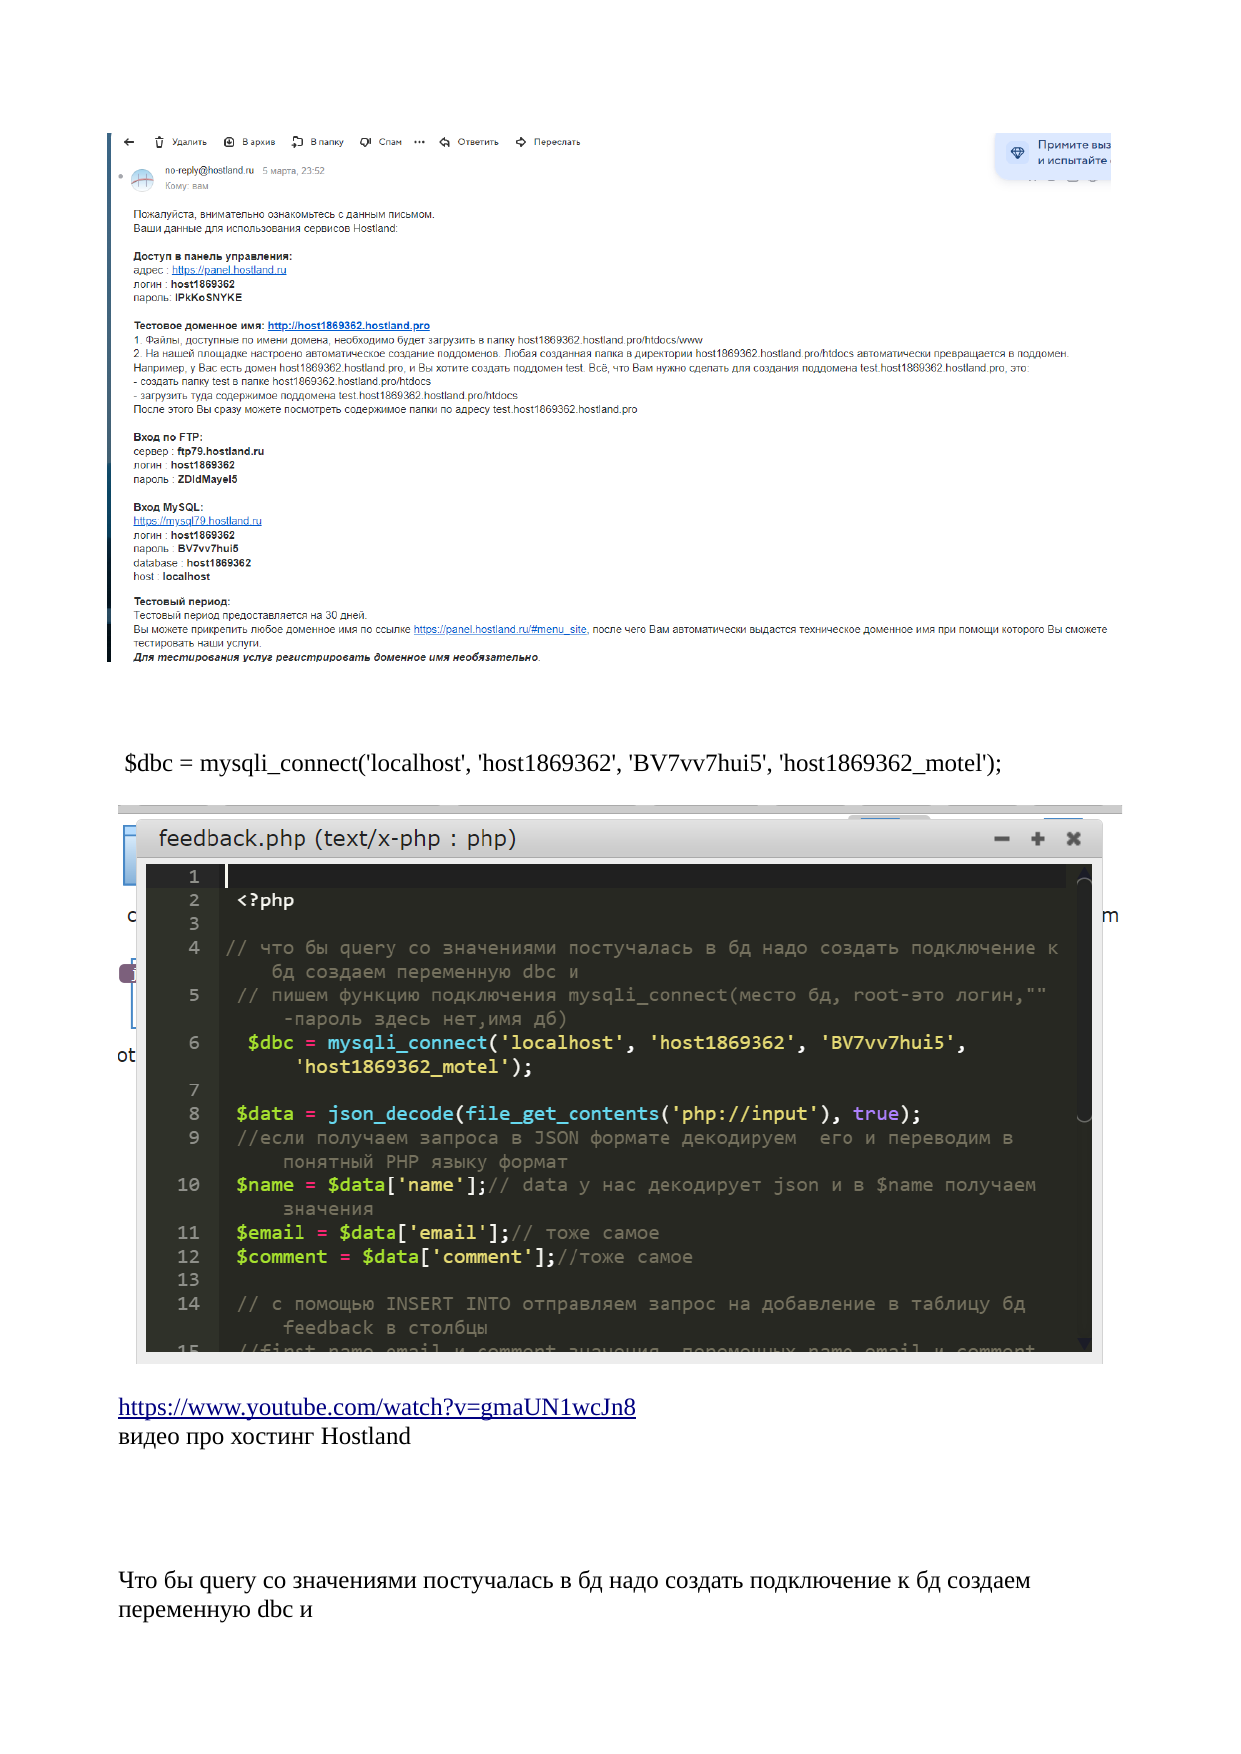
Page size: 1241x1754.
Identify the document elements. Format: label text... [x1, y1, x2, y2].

text видео про хостинг Hostland [118, 1421, 1122, 1450]
picture [118, 805, 1123, 1364]
text Что бы query со значениями постучалась в бд надо создать подключение к бд создаем переменную dbc и [118, 1565, 1122, 1622]
picture [107, 133, 1111, 662]
text $dbc = mysqli_connect('localhost', 'host1869362', 'BV7vv7hui5', 'host1869362_motel'); [118, 748, 1122, 777]
text https://www.youtube.com/watch?v=gmaUN1wcJn8 [118, 1392, 1122, 1421]
